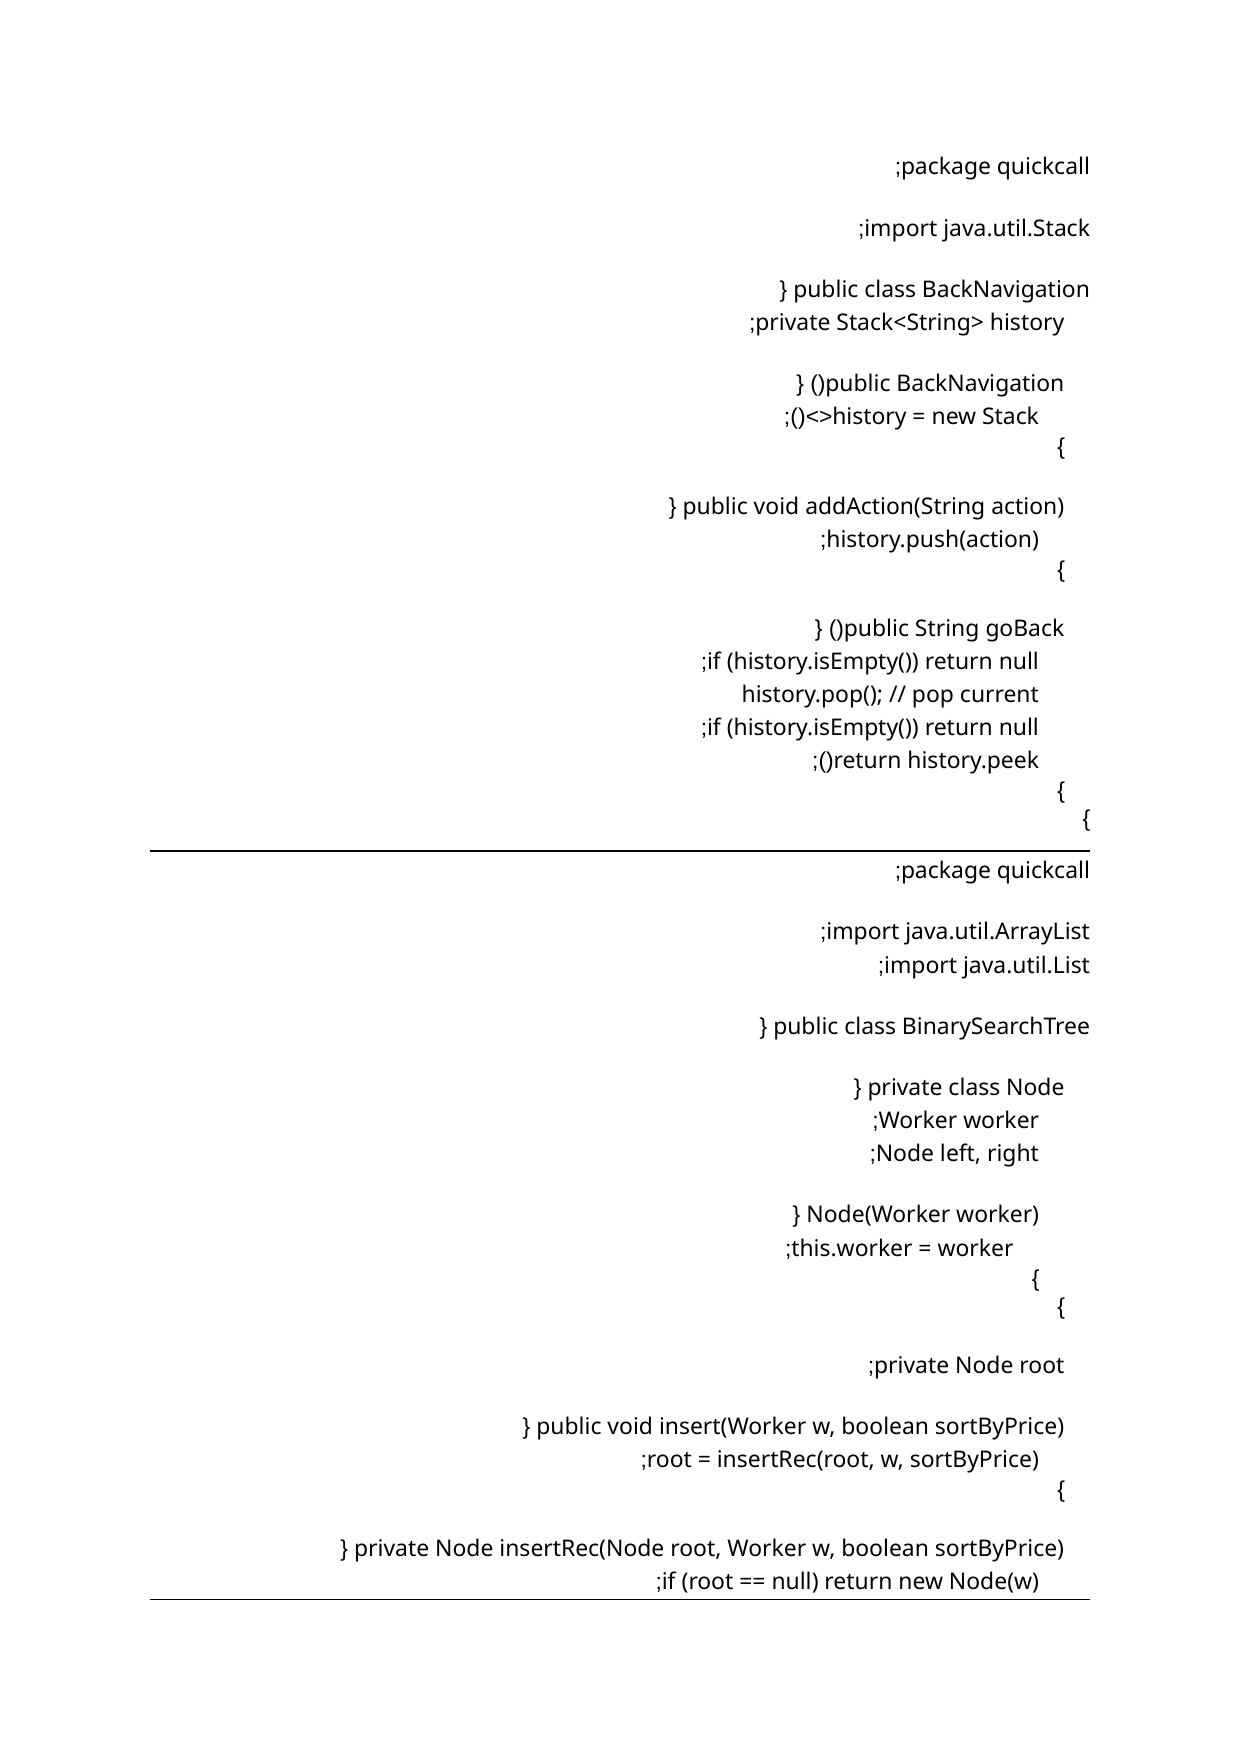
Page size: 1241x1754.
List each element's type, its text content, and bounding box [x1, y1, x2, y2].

text package quickcall; import java.util.ArrayList; import java.util.List; public class BinarySearchTree { private class Node { Worker worker; Node left, right; Node(Worker worker) { this.worker = worker; } } private Node root; public void insert(Worker w, boolean sortByPrice) { root = insertRec(root, w, sortByPrice); } private Node insertRec(Node root, Worker w, boolean sortByPrice) { if (root == null) return new Node(w); if (sortByPrice) { if (w.getPrice() < root.worker.getPrice()) root.left = insertRec(root.left, w, true); else root.right = insertRec(root.right, w, true); } else { if (w.getExperienceYears() < root.worker.getExperienceYears()) root.left = insertRec(root.left, w, false); else root.right = insertRec(root.right, w, false); } return root; } public List<Worker> inOrder() { List<Worker> result = new ArrayList<>(); inOrderRec(root, result); return result; } private void inOrderRec(Node node, List<Worker> result) { if (node != null) { inOrderRec(node.left, result); result.add(node.worker); inOrderRec(node.right, result); } } } [150, 852, 1090, 1599]
text package quickcall; import java.util.Stack; public class BackNavigation { private Stack<String> history; public BackNavigation() { history = new Stack<>(); } public void addAction(String action) { history.push(action); } public String goBack() { if (history.isEmpty()) return null; history.pop(); // pop current if (history.isEmpty()) return null; return history.peek(); } } [150, 150, 1090, 831]
